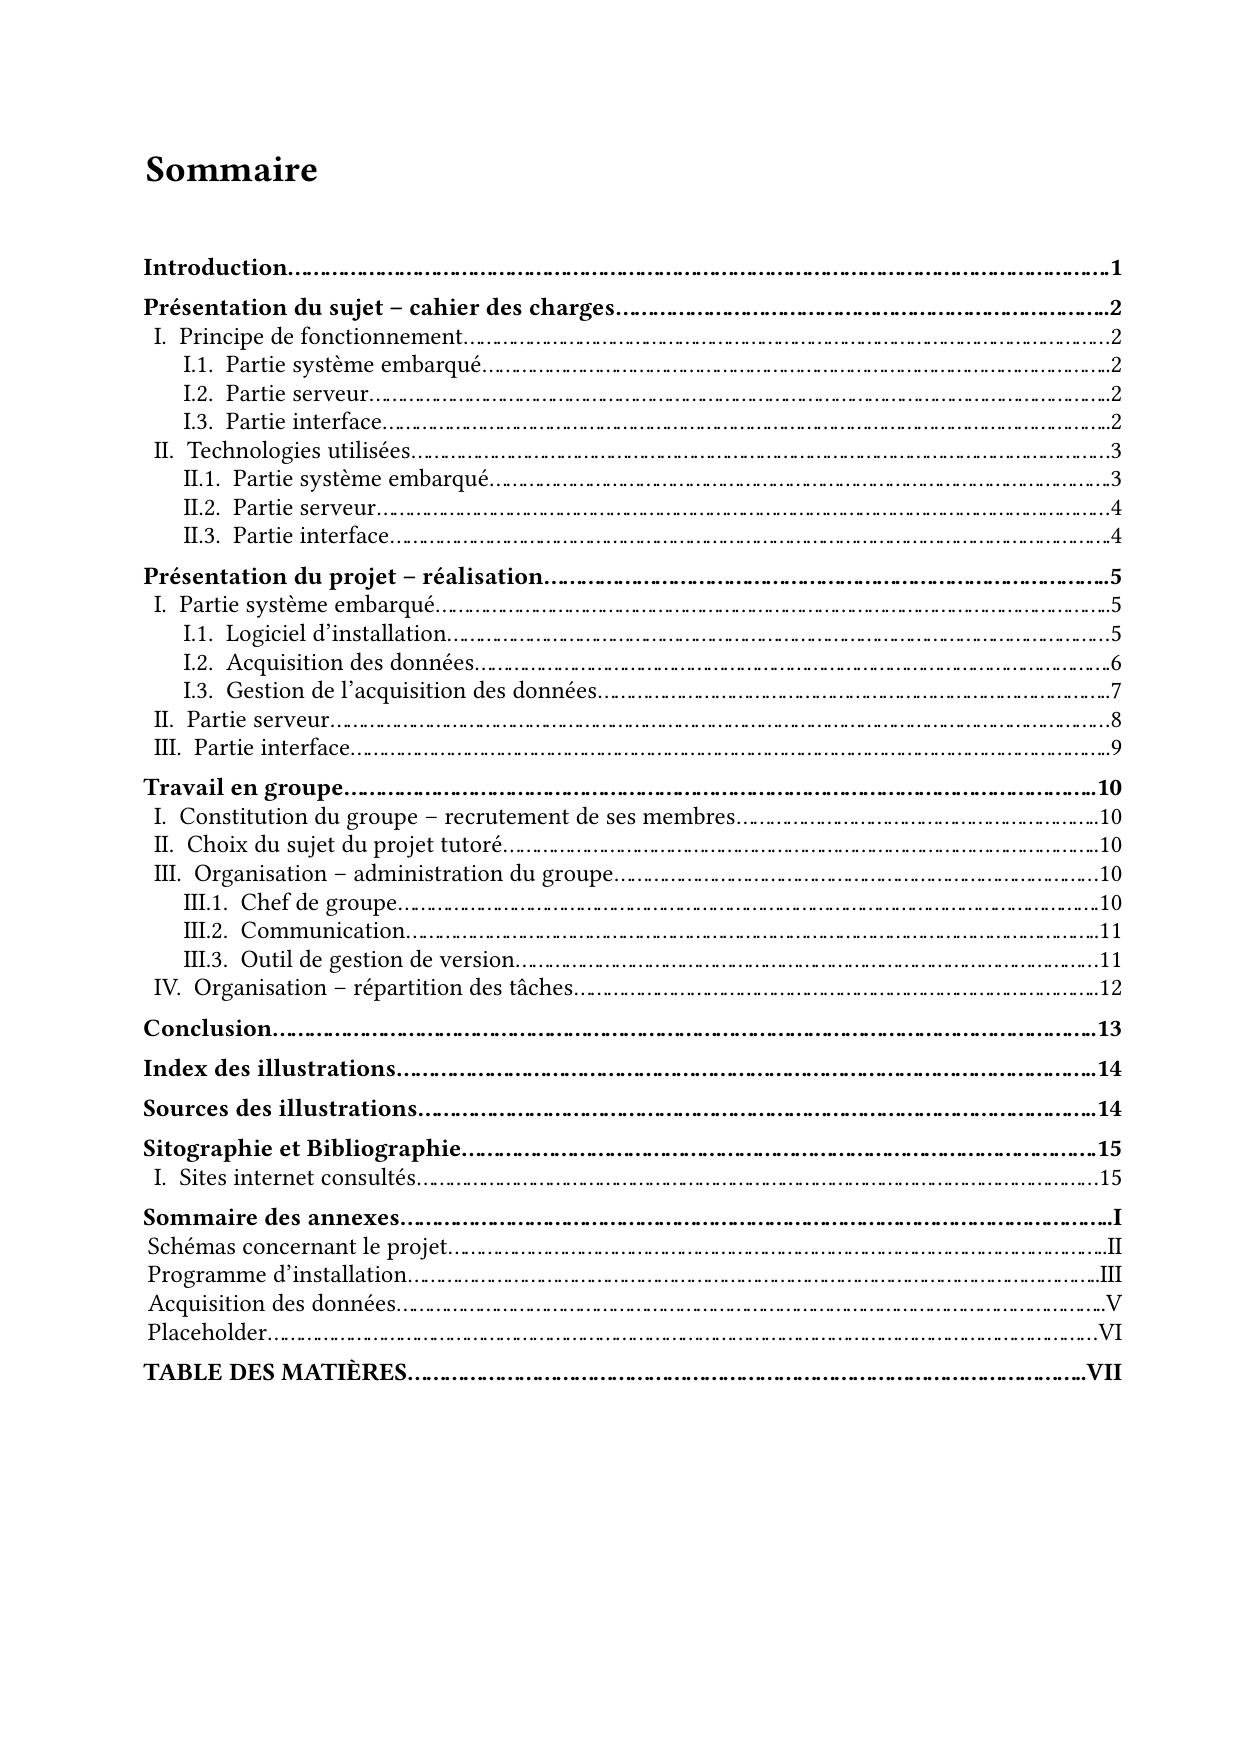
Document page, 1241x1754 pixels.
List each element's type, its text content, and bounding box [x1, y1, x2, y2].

text Conclusion 13 [118, 1013, 1122, 1042]
text III. Organisation – administration du groupe 10 [148, 859, 1122, 888]
text III. Partie interface 9 [148, 733, 1122, 762]
text Schémas concernant le projet II [148, 1232, 1122, 1260]
text II. Partie serveur 8 [148, 704, 1122, 733]
text Travail en groupe 10 [118, 773, 1122, 802]
text III.1. Chef de groupe 10 [177, 888, 1122, 916]
text I.2. Partie serveur 2 [177, 379, 1122, 407]
text I.3. Gestion de l’acquisition des données 7 [177, 676, 1122, 704]
text Sommaire des annexes I [118, 1203, 1122, 1232]
text II. Choix du sujet du projet tutoré 10 [148, 831, 1122, 859]
text Sitographie et Bibliographie 15 [118, 1134, 1122, 1163]
text II.2. Partie serveur 4 [177, 493, 1122, 522]
text I. Sites internet consultés 15 [148, 1163, 1122, 1192]
text I. Constitution du groupe – recrutement de ses membres 10 [148, 802, 1122, 831]
text Introduction 1 [118, 253, 1122, 281]
subtitle Sommaire [118, 148, 1122, 190]
text Programme d’installation III [148, 1260, 1122, 1289]
text II. Technologies utilisées 3 [148, 436, 1122, 464]
text Présentation du sujet – cahier des charges 2 [118, 293, 1122, 322]
text Index des illustrations 14 [118, 1054, 1122, 1082]
text I. Principe de fonctionnement 2 [148, 322, 1122, 350]
text III.2. Communication 11 [177, 916, 1122, 945]
text II.3. Partie interface 4 [177, 522, 1122, 550]
text Présentation du projet – réalisation 5 [118, 562, 1122, 590]
text I.3. Partie interface 2 [177, 407, 1122, 436]
text I.1. Logiciel d’installation 5 [177, 619, 1122, 647]
text Acquisition des données V [148, 1289, 1122, 1317]
text I.1. Partie système embarqué 2 [177, 350, 1122, 379]
text IV. Organisation – répartition des tâches 12 [148, 973, 1122, 1002]
text Sources des illustrations 14 [118, 1094, 1122, 1123]
text II.1. Partie système embarqué 3 [177, 464, 1122, 493]
text III.3. Outil de gestion de version 11 [177, 945, 1122, 973]
text I. Partie système embarqué 5 [148, 590, 1122, 619]
text I.2. Acquisition des données 6 [177, 647, 1122, 676]
text TABLE DES MATIÈRES VII [118, 1358, 1122, 1386]
text Placeholder VI [148, 1317, 1122, 1346]
